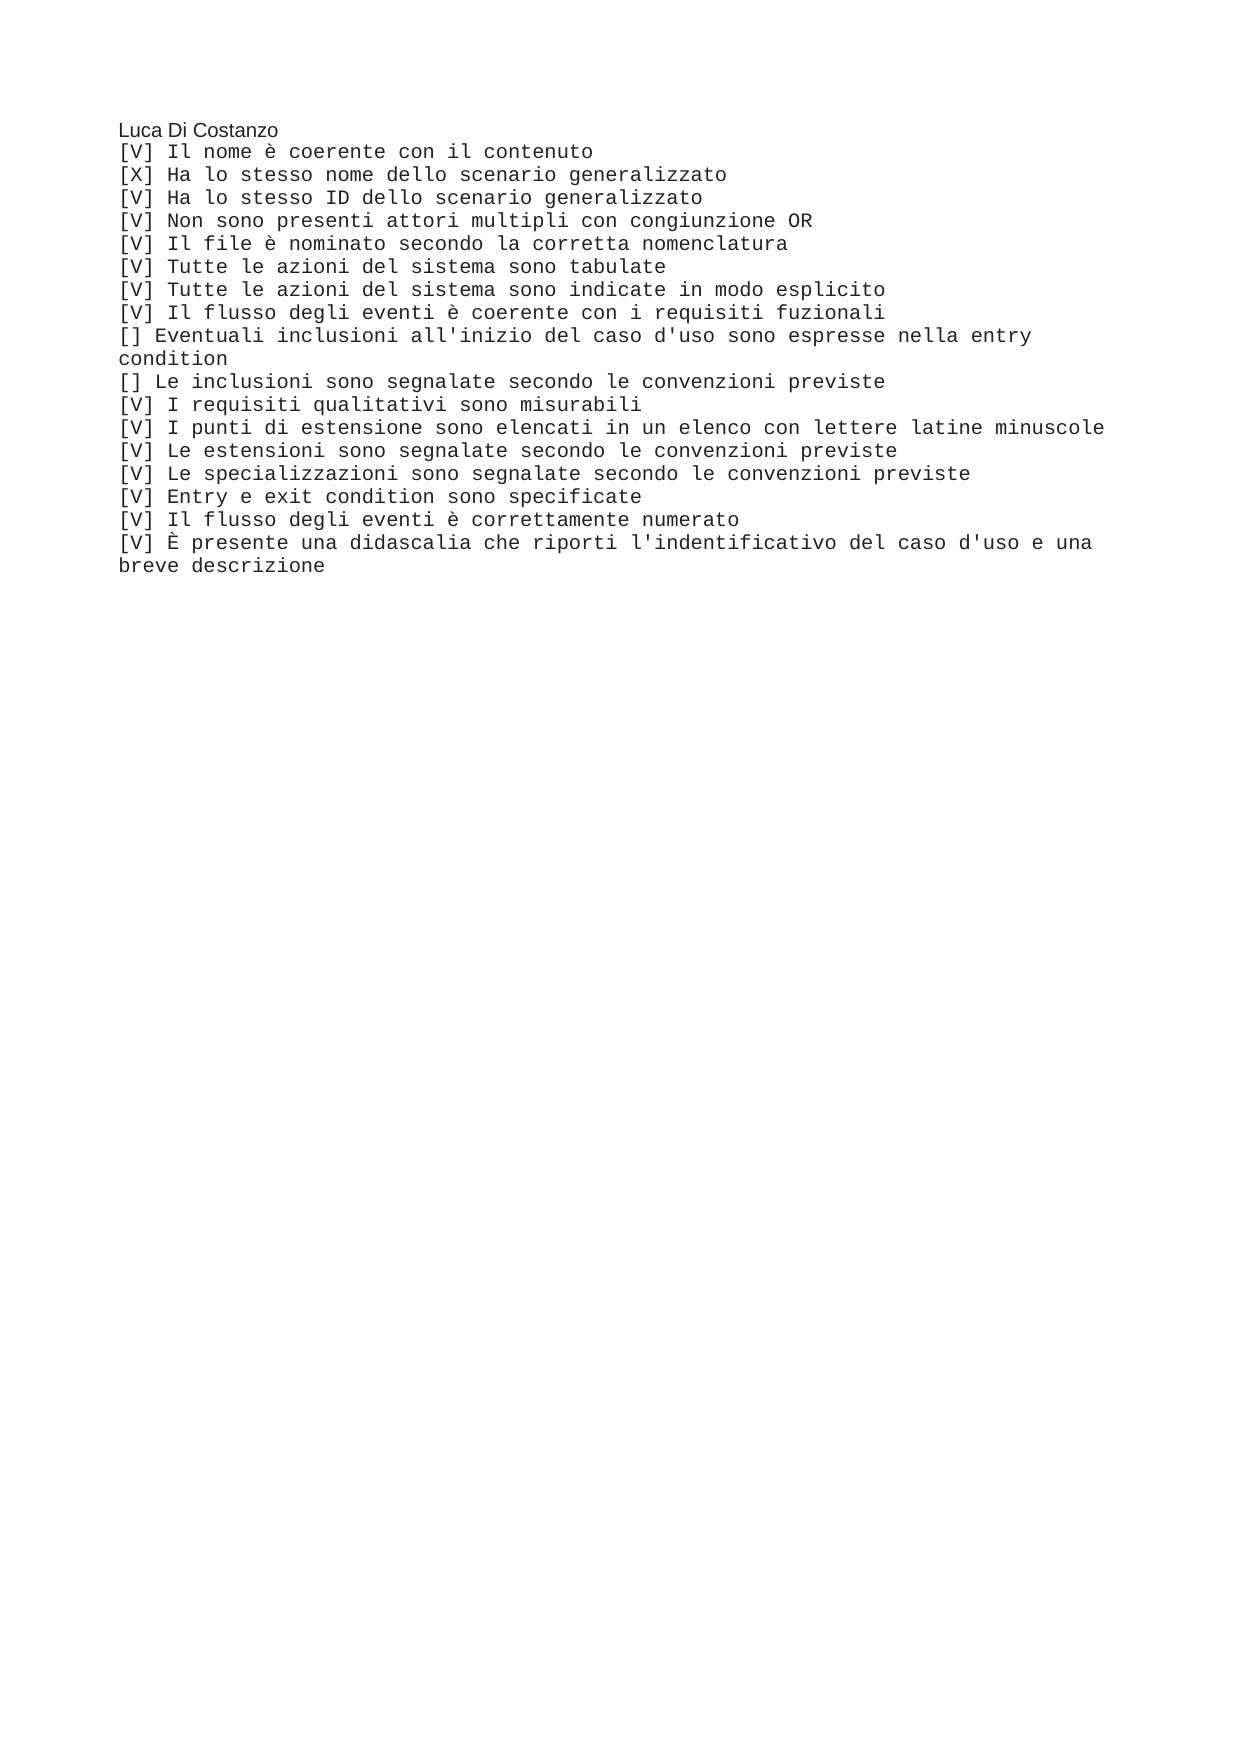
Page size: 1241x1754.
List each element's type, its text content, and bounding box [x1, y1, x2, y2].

text [V] Entry e exit condition sono specificate [118, 487, 1122, 510]
text [V] Non sono presenti attori multipli con congiunzione OR [118, 211, 1122, 233]
text [V] Il flusso degli eventi è coerente con i requisiti fuzionali [118, 303, 1122, 326]
text [V] I requisiti qualitativi sono misurabili [118, 395, 1122, 418]
text [] Le inclusioni sono segnalate secondo le convenzioni previste [118, 372, 1122, 395]
text [V] I punti di estensione sono elencati in un elenco con lettere latine minuscole [118, 418, 1122, 441]
text [V] Il nome è coerente con il contenuto [118, 141, 1122, 164]
text [V] È presente una didascalia che riporti l'indentificativo del caso d'uso e una breve descrizione [118, 533, 1122, 579]
text Luca Di Costanzo [118, 118, 1122, 141]
text [V] Tutte le azioni del sistema sono tabulate [118, 257, 1122, 279]
text [V] Il file è nominato secondo la corretta nomenclatura [118, 233, 1122, 257]
text [] Eventuali inclusioni all'inizio del caso d'uso sono espresse nella entry condition [118, 326, 1122, 372]
text [X] Ha lo stesso nome dello scenario generalizzato [118, 164, 1122, 187]
text [V] Le specializzazioni sono segnalate secondo le convenzioni previste [118, 464, 1122, 487]
text [V] Le estensioni sono segnalate secondo le convenzioni previste [118, 441, 1122, 464]
text [V] Tutte le azioni del sistema sono indicate in modo esplicito [118, 279, 1122, 303]
text [V] Il flusso degli eventi è correttamente numerato [118, 510, 1122, 533]
text [V] Ha lo stesso ID dello scenario generalizzato [118, 187, 1122, 211]
